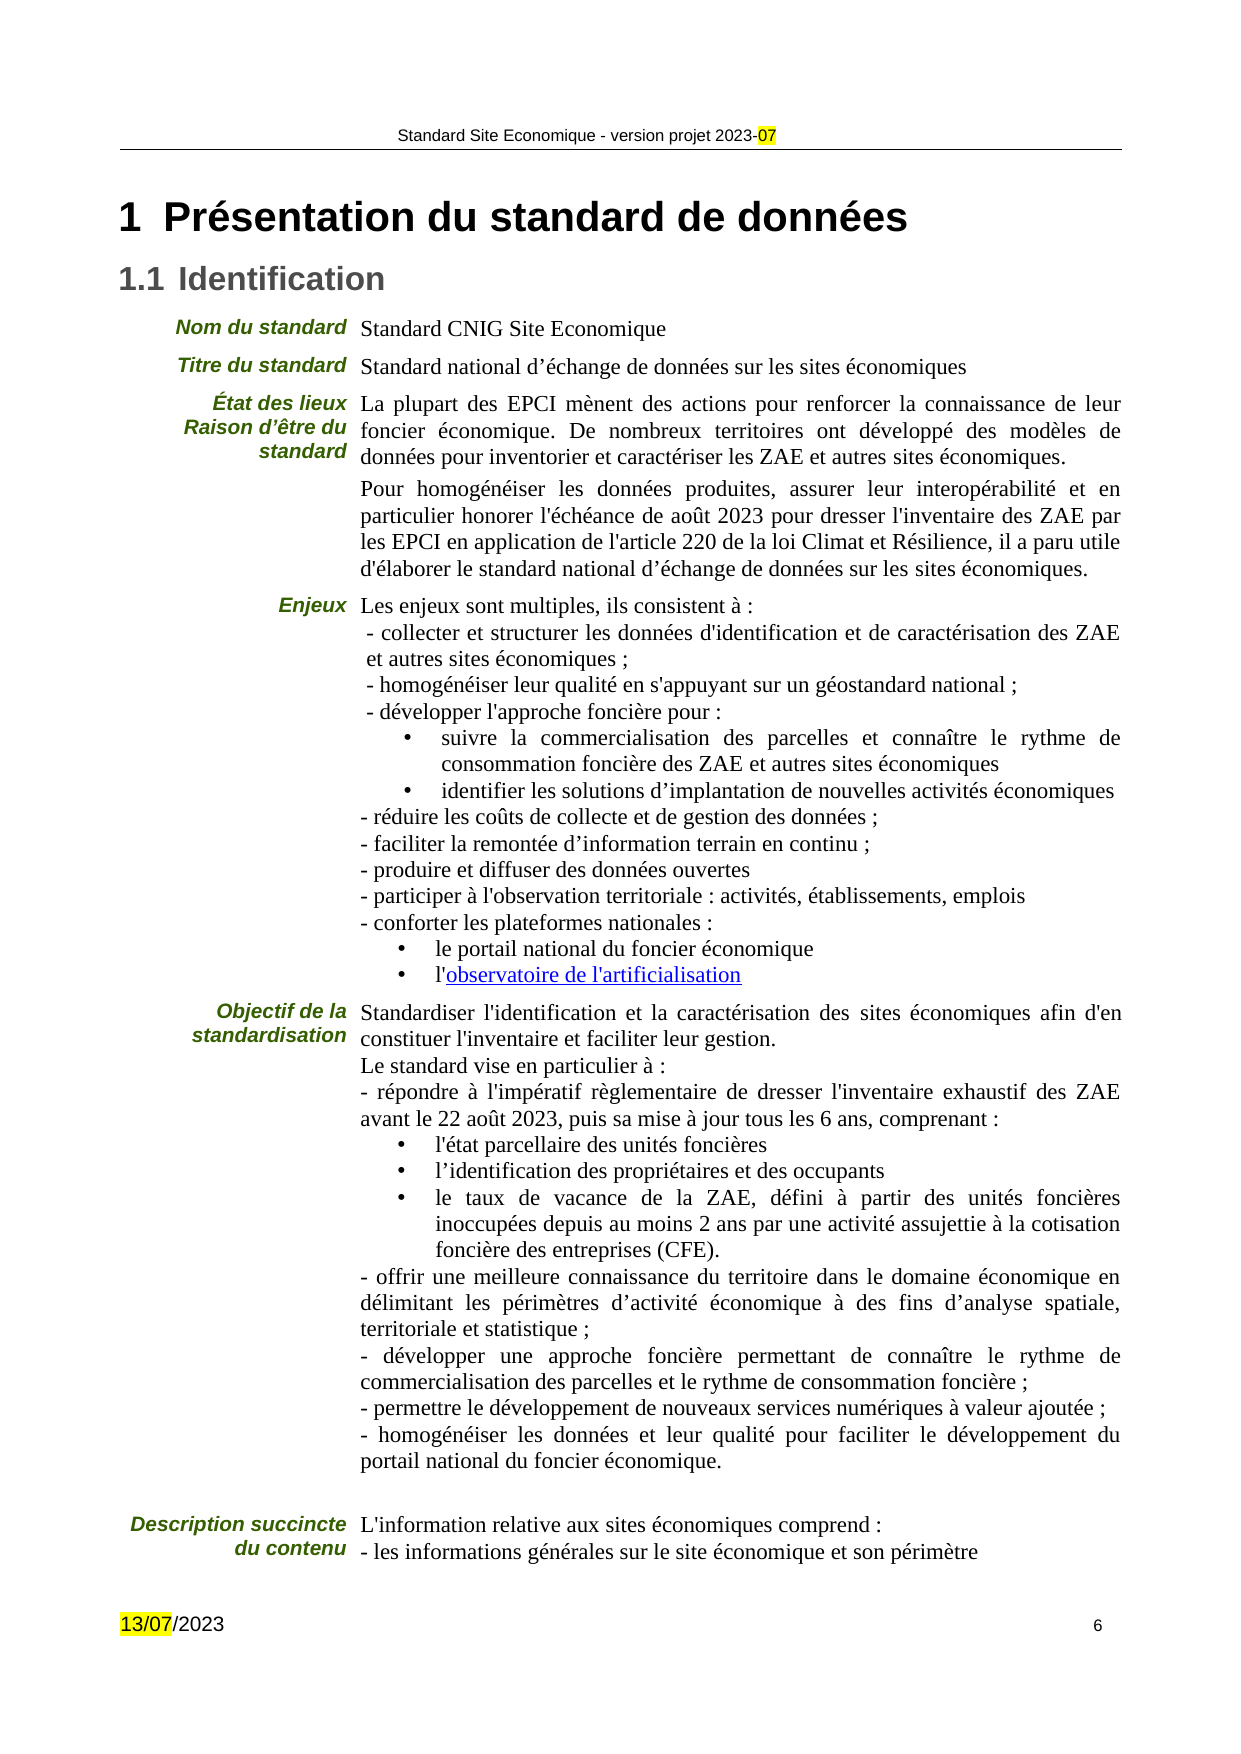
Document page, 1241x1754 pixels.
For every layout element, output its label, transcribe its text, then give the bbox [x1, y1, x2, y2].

table_cell Titre du standard [118, 347, 354, 385]
table_cell Description succincte du contenu [118, 1506, 354, 1570]
table_header Nom du standard [118, 309, 354, 347]
table_cell Standard national d’échange de données sur les sites économiques [354, 347, 1122, 385]
table_cell L'information relative aux sites économiques comprend : - les informations générales sur le site économique et son périmètre [354, 1506, 1122, 1570]
table_cell Les enjeux sont multiples, ils consistent à : - collecter et structurer les données d'identification et de caractérisation des ZAE et autres sites économiques ; - homogénéiser leur qualité en s'appuyant sur un géostandard national ; - développer l'approche foncière pour : suivre la commercialisation des parcelles et connaître le rythme de consommation foncière des ZAE et autres sites économiques identifier les solutions d’implantation de nouvelles activités économiques - réduire les coûts de collecte et de gestion des données ; - faciliter la remontée d’information terrain en continu ; - produire et diffuser des données ouvertes - participer à l'observation territoriale : activités, établissements, emplois - conforter les plateformes nationales : le portail national du foncier économique l'observatoire de l'artificialisation [354, 587, 1122, 993]
table_cell État des lieux Raison d’être du standard [118, 385, 354, 587]
subtitle Présentation du standard de données [118, 193, 1122, 241]
table_cell La plupart des EPCI mènent des actions pour renforcer la connaissance de leur foncier économique. De nombreux territoires ont développé des modèles de données pour inventorier et caractériser les ZAE et autres sites économiques. Pour homogénéiser les données produites, assurer leur interopérabilité et en particulier honorer l'échéance de août 2023 pour dresser l'inventaire des ZAE par les EPCI en application de l'article 220 de la loi Climat et Résilience, il a paru utile d'élaborer le standard national d’échange de données sur les sites économiques. [354, 385, 1122, 587]
table_cell Objectif de la standardisation [118, 994, 354, 1506]
table_cell Enjeux [118, 587, 354, 993]
table_cell Standardiser l'identification et la caractérisation des sites économiques afin d'en constituer l'inventaire et faciliter leur gestion. Le standard vise en particulier à : - répondre à l'impératif règlementaire de dresser l'inventaire exhaustif des ZAE avant le 22 août 2023, puis sa mise à jour tous les 6 ans, comprenant : l'état parcellaire des unités foncières l’identification des propriétaires et des occupants le taux de vacance de la ZAE, défini à partir des unités foncières inoccupées depuis au moins 2 ans par une activité assujettie à la cotisation foncière des entreprises (CFE). - offrir une meilleure connaissance du territoire dans le domaine économique en délimitant les périmètres d’activité économique à des fins d’analyse spatiale, territoriale et statistique ; - développer une approche foncière permettant de connaître le rythme de commercialisation des parcelles et le rythme de consommation foncière ; - permettre le développement de nouveaux services numériques à valeur ajoutée ; - homogénéiser les données et leur qualité pour faciliter le développement du portail national du foncier économique. [354, 994, 1122, 1506]
subtitle Identification [118, 259, 1122, 297]
table_header Standard CNIG Site Economique [354, 309, 1122, 347]
